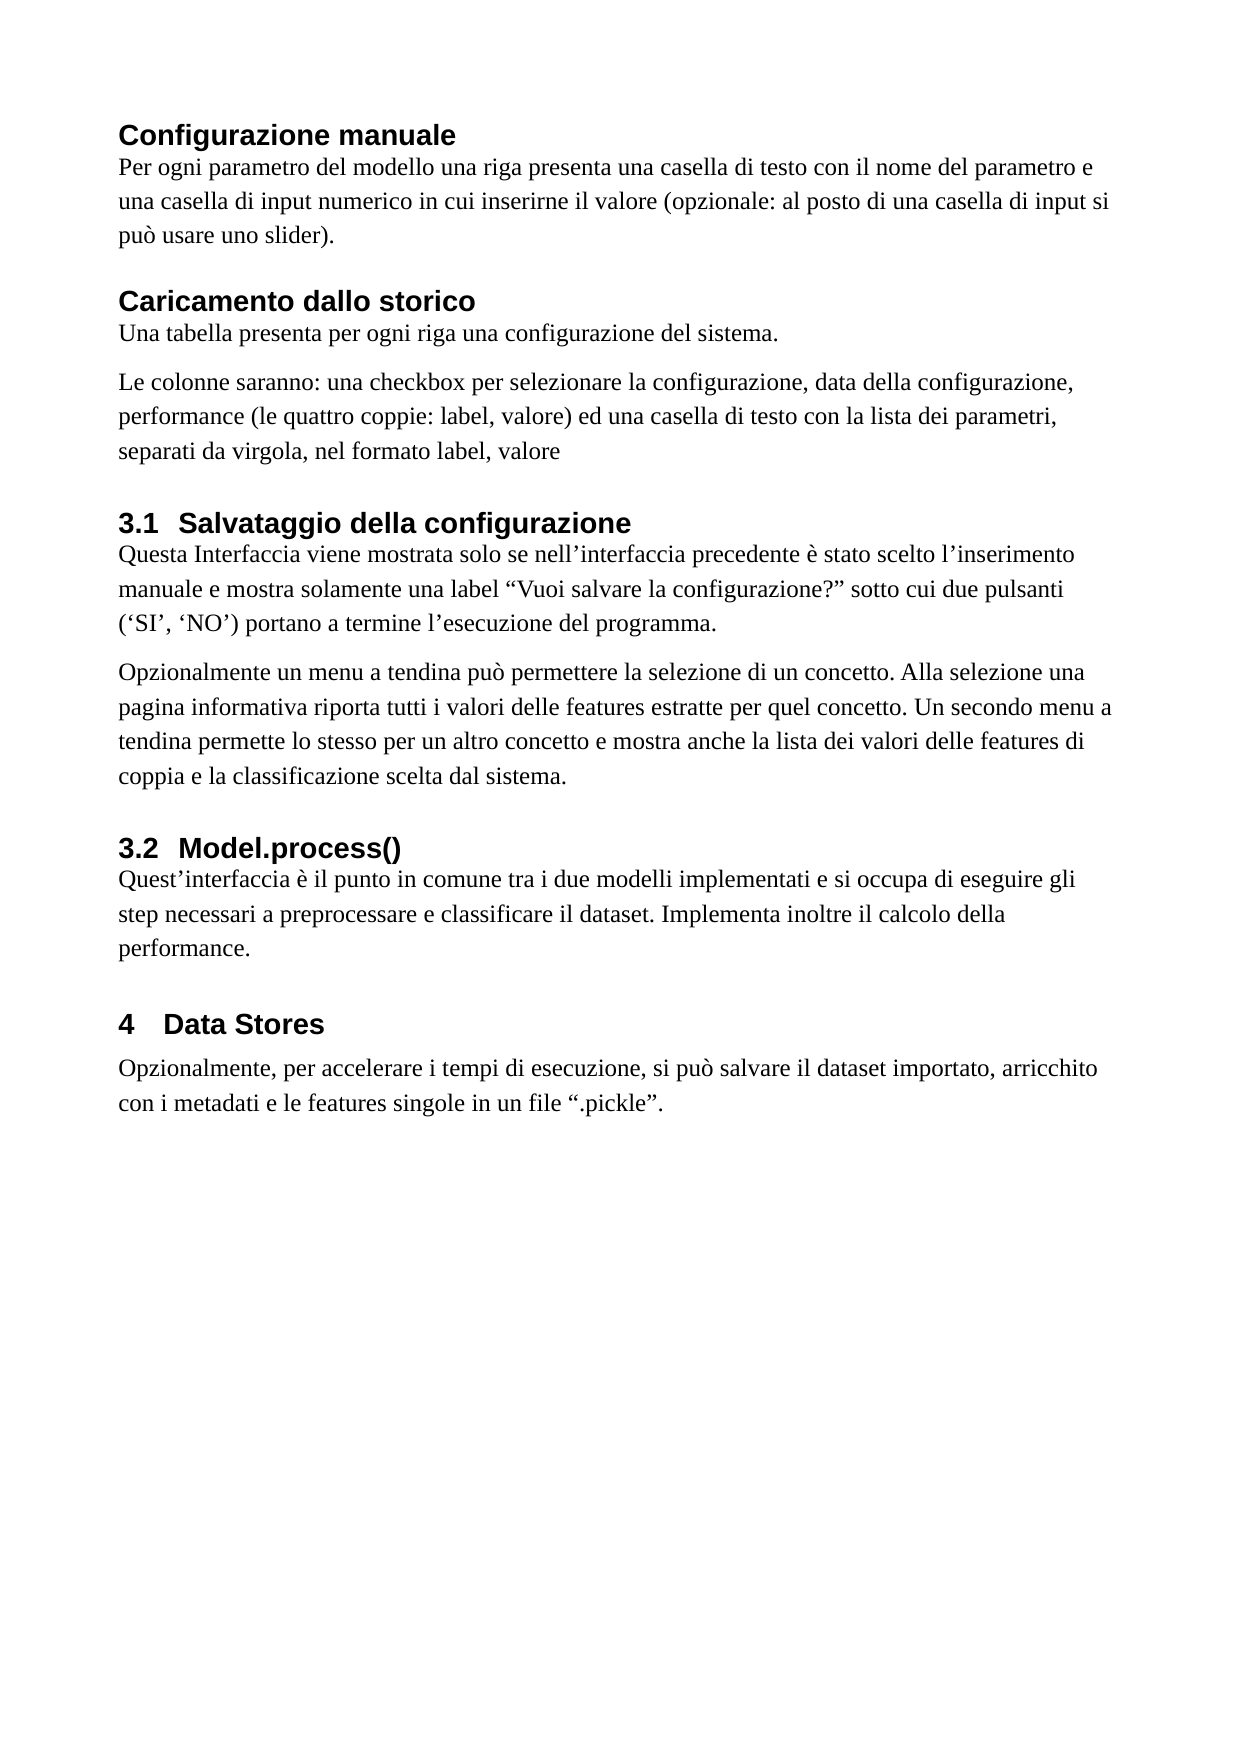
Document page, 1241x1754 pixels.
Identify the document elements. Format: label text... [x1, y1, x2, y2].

subtitle Caricamento dallo storico [118, 284, 1122, 318]
subtitle Model.process() [118, 831, 1122, 864]
subtitle Salvataggio della configurazione [118, 506, 1122, 539]
text Opzionalmente, per accelerare i tempi di esecuzione, si può salvare il dataset importato, arricchito con i metadati e le features singole in un file “.pickle”. [118, 1053, 1122, 1116]
text Le colonne saranno: una checkbox per selezionare la configurazione, data della configurazione, performance (le quattro coppie: label, valore) ed una casella di testo con la lista dei parametri, separati da virgola, nel formato label, valore [118, 367, 1122, 464]
text Questa Interfaccia viene mostrata solo se nell’interfaccia precedente è stato scelto l’inserimento manuale e mostra solamente una label “Vuoi salvare la configurazione?” sotto cui due pulsanti (‘SI’, ‘NO’) portano a termine l’esecuzione del programma. [118, 539, 1122, 637]
text Per ogni parametro del modello una riga presenta una casella di testo con il nome del parametro e una casella di input numerico in cui inserirne il valore (opzionale: al posto di una casella di input si può usare uno slider). [118, 152, 1122, 249]
text Quest’interfaccia è il punto in comune tra i due modelli implementati e si occupa di eseguire gli step necessari a preprocessare e classificare il dataset. Implementa inoltre il calcolo della performance. [118, 864, 1122, 962]
text Una tabella presenta per ogni riga una configurazione del sistema. [118, 318, 1122, 347]
subtitle Data Stores [118, 1007, 1122, 1041]
text Opzionalmente un menu a tendina può permettere la selezione di un concetto. Alla selezione una pagina informativa riporta tutti i valori delle features estratte per quel concetto. Un secondo menu a tendina permette lo stesso per un altro concetto e mostra anche la lista dei valori delle features di coppia e la classificazione scelta dal sistema. [118, 657, 1122, 789]
subtitle Configurazione manuale [118, 118, 1122, 152]
